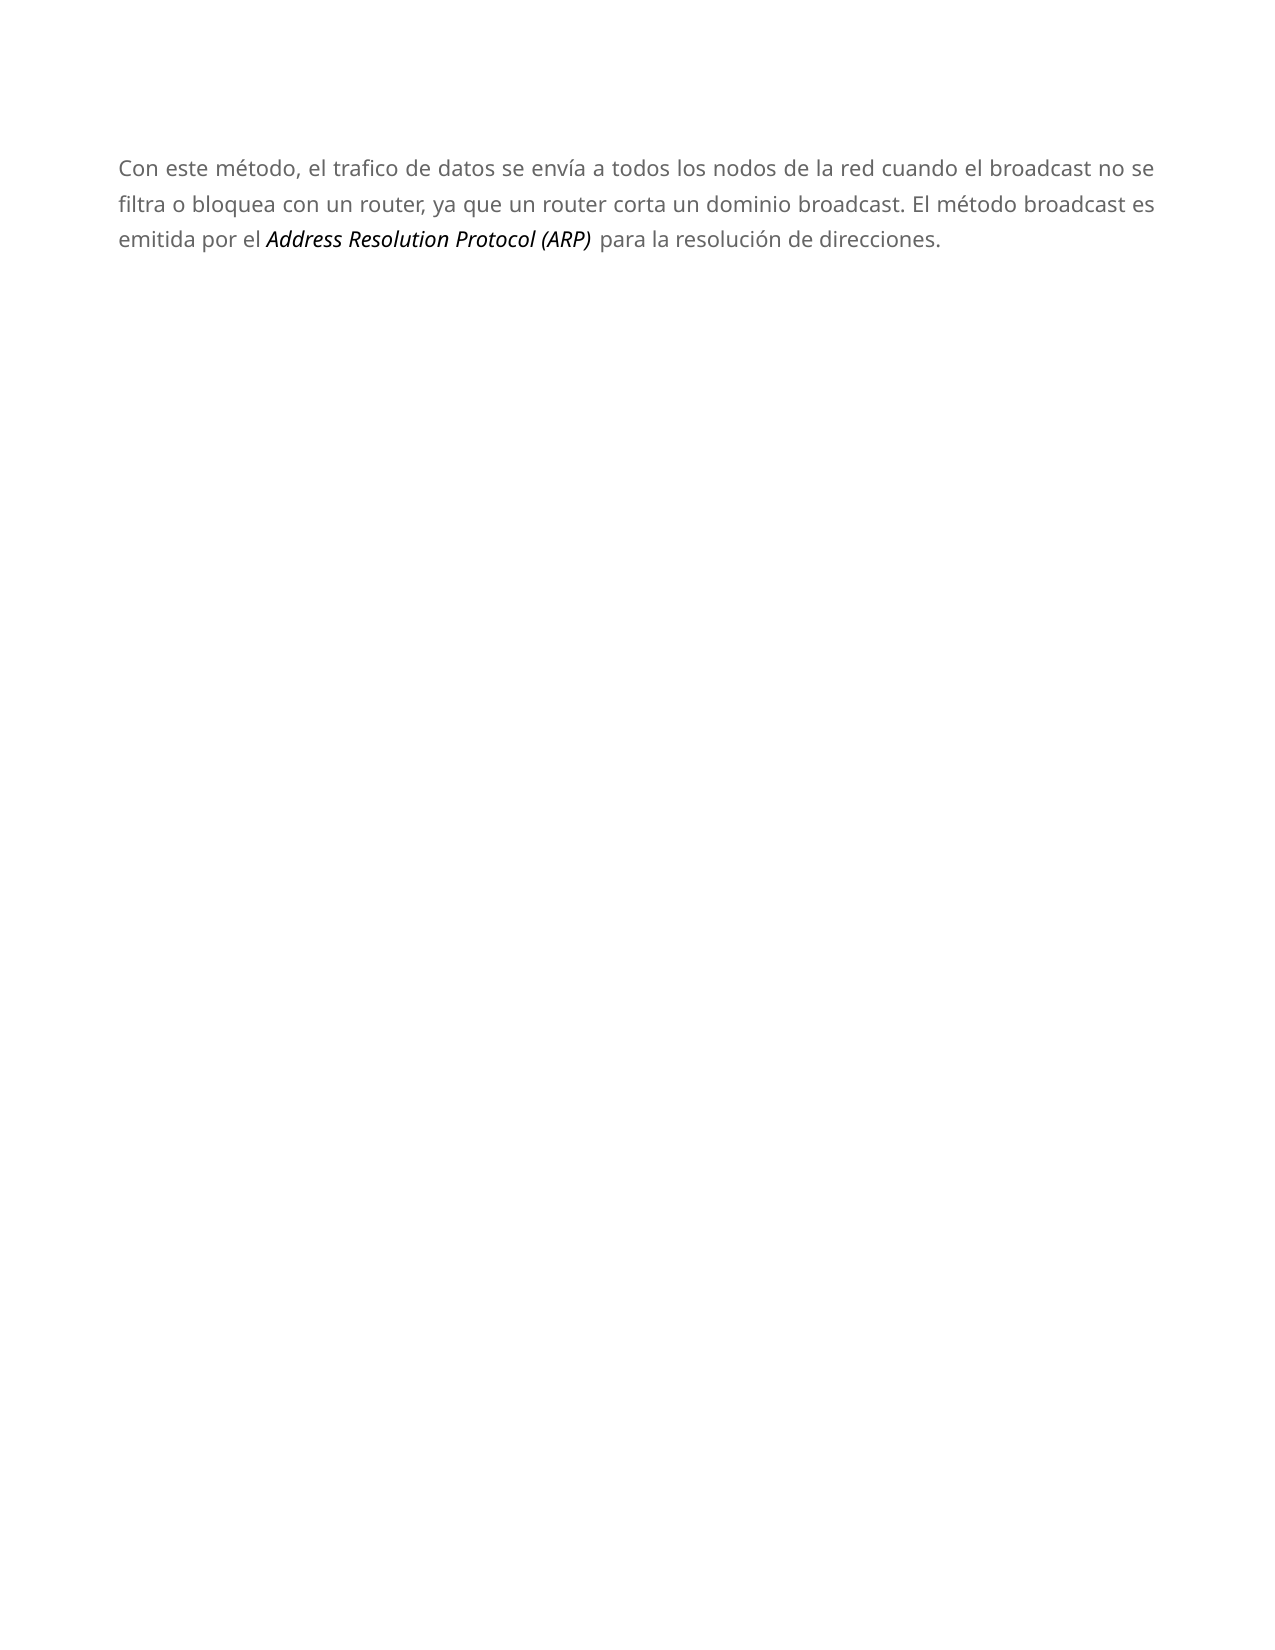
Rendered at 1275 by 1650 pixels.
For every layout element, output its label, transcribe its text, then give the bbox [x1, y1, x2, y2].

text Con este método, el trafico de datos se envía a todos los nodos de la red cuando el broadcast no se filtra o bloquea con un router, ya que un router corta un dominio broadcast. El método broadcast es emitida por el Address Resolution Protocol (ARP) para la resolución de direcciones. [118, 118, 1157, 254]
